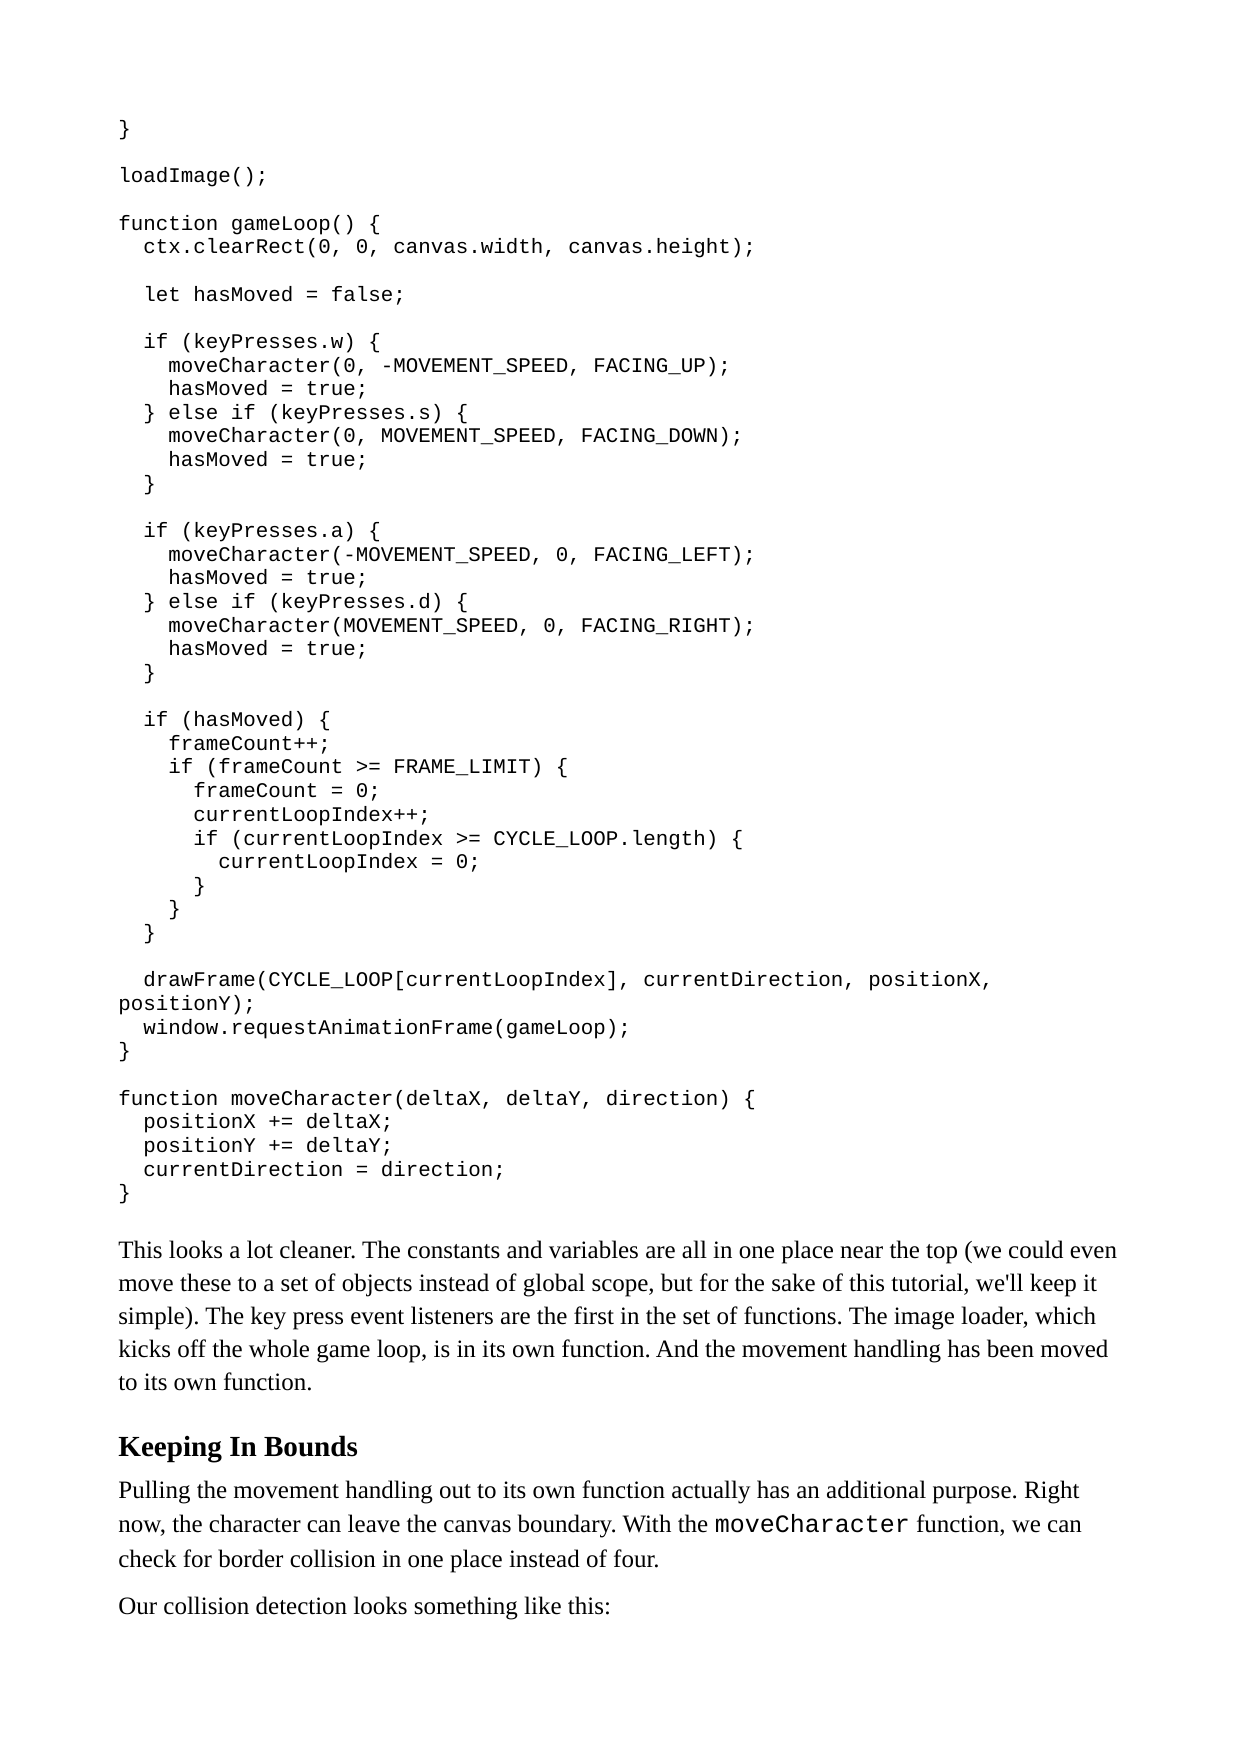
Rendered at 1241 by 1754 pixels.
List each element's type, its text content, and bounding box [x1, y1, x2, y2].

text hasMoved = true; [118, 638, 1122, 662]
text } [118, 473, 1122, 496]
text hasMoved = true; [118, 567, 1122, 591]
text let hasMoved = false; [118, 284, 1122, 307]
subtitle Keeping In Bounds [118, 1429, 1122, 1463]
text } [118, 898, 1122, 922]
text Our collision detection looks something like this: [118, 1591, 1122, 1620]
text frameCount++; [118, 733, 1122, 757]
text } [118, 118, 1122, 142]
text if (keyPresses.w) { [118, 331, 1122, 354]
text hasMoved = true; [118, 378, 1122, 402]
text } else if (keyPresses.s) { [118, 402, 1122, 426]
text if (keyPresses.a) { [118, 520, 1122, 544]
text ctx.clearRect(0, 0, canvas.width, canvas.height); [118, 236, 1122, 260]
text frameCount = 0; [118, 780, 1122, 804]
text moveCharacter(MOVEMENT_SPEED, 0, FACING_RIGHT); [118, 615, 1122, 638]
text } [118, 922, 1122, 946]
text loadImage(); [118, 165, 1122, 189]
text } [118, 1182, 1122, 1206]
text if (frameCount >= FRAME_LIMIT) { [118, 757, 1122, 780]
text if (currentLoopIndex >= CYCLE_LOOP.length) { [118, 827, 1122, 851]
text positionY += deltaY; [118, 1135, 1122, 1158]
text hasMoved = true; [118, 449, 1122, 473]
text This looks a lot cleaner. The constants and variables are all in one place near the top (we could even move these to a set of objects instead of global scope, but for the sake of this tutorial, we'll keep it simple). The key press event listeners are the first in the set of functions. The image loader, which kicks off the whole game loop, is in its own function. And the movement handling has been moved to its own function. [118, 1235, 1122, 1396]
text moveCharacter(-MOVEMENT_SPEED, 0, FACING_LEFT); [118, 544, 1122, 567]
text moveCharacter(0, MOVEMENT_SPEED, FACING_DOWN); [118, 426, 1122, 449]
text function gameLoop() { [118, 213, 1122, 236]
text currentLoopIndex++; [118, 804, 1122, 827]
text currentDirection = direction; [118, 1158, 1122, 1182]
text currentLoopIndex = 0; [118, 851, 1122, 875]
text if (hasMoved) { [118, 709, 1122, 733]
text } [118, 1040, 1122, 1064]
text function moveCharacter(deltaX, deltaY, direction) { [118, 1088, 1122, 1111]
text } else if (keyPresses.d) { [118, 591, 1122, 615]
text Pulling the movement handling out to its own function actually has an additional purpose. Right now, the character can leave the canvas boundary. With the moveCharacter function, we can check for border collision in one place instead of four. [118, 1476, 1122, 1572]
text drawFrame(CYCLE_LOOP[currentLoopIndex], currentDirection, positionX, positionY); [118, 969, 1122, 1017]
text positionX += deltaX; [118, 1111, 1122, 1135]
text window.requestAnimationFrame(gameLoop); [118, 1017, 1122, 1040]
text } [118, 662, 1122, 686]
text moveCharacter(0, -MOVEMENT_SPEED, FACING_UP); [118, 354, 1122, 378]
text } [118, 875, 1122, 898]
